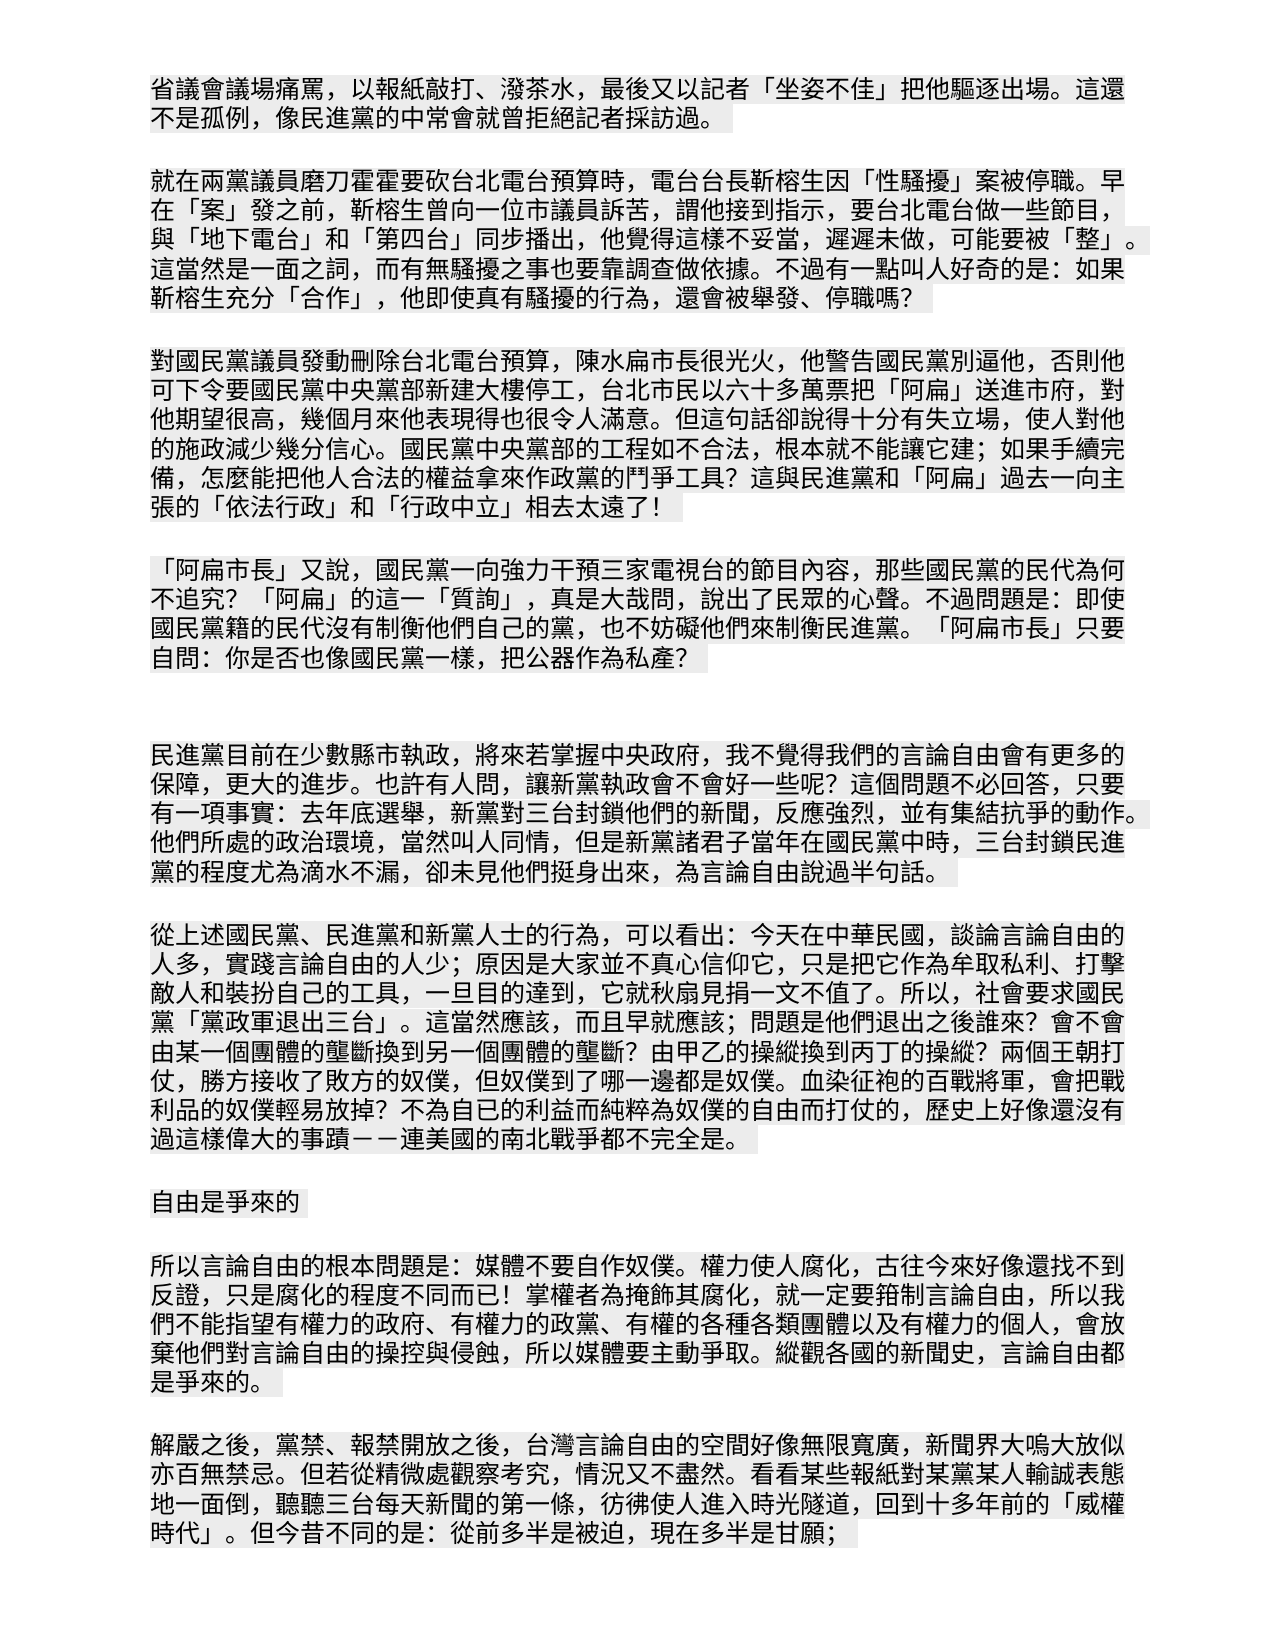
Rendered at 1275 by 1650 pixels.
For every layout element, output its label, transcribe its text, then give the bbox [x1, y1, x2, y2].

text 在巴勒網經常都可以看到一些很舊的文章 我覺得很吃驚的就是為什麼台灣過去還能寫出這些東西，而現在連一點基本的反省跟自覺都沒有 這些二三四十年以前的東西放在今天居然也能完完整整的用在上面 _______ 媒體不要自作奴僕！ 文 / 張作錦 1995-03-15 如果「天下沒有白吃的午餐」是經濟事務上的通則，那麼「天下沒有不箝制言論自由的政權」，應該是政治事務上的規律。 蓋權力使人腐化，愈腐化的權力就愈想掌權，那些見不得人的事就愈不敢讓人發現，於是有權的人乃千方百計摀住新聞界的嘴，不讓它說話；或捏著新聞界的嘴，讓它說言不由衷的宣傳台詞。 研究民主政治和言論自由的人，最常引用兩個人的名言－－孟子說：「民為貴，社稷次之，君為輕。」湯瑪斯．傑佛遜說：「如果必須在有政府而無報紙，或有報紙而無政府兩者中選一個，我將毫不遲疑地選擇後者。」孟子是學者、是教授，自不難「立異鳴高」，若他當了執政者會怎樣？恐怕難說。否則中國何以在歷朝歷代的帝王中，竟找不到一個孟子？傑佛遜的話雖然使新聞界臉上飛金，但他當了總統與報界相處並不融洽，他還為自己發起一項「退報運動」，拒看某些嚴苛批評他的報紙。 「比國民黨還要嚴重」 「天下沒有不箝制言論自由的政權」這種現象，目前自是亦然存在。大家看到這句話時，立即會想到國民黨，這當然不錯，不過民進黨現在也「升級」到可以箝制言論自由了。 在台北市議會，國民黨和新黨議員醞釀全數刪除「台北電台」的預算。國民黨籍的李慶安指出：陳水扁上台後，台北電台已徹底「綠化」，成為文宣傳工具，未經議會認可的「政策」，都在台北電台大肆推銷。新聞處不斷指示台北電台播出的內容以及上節目的人選，十足是媒體的黑手。新黨籍的費鴻泰說：民進黨口口聲聲爭取言論自由，爭取頻道的開放，但是自已擁有媒體後，一樣操縱、干涉新聞言論自由，「比國民黨還要嚴重」！ 這事可能有政黨鬥爭成分，但民進黨人對言論自由的態度使人疑慮，也不自今日始，只舉一例：民國八十一年四月二十一日省營新生報刊登一則未經查證的消息，損及民進黨的形象，二十二日及時更正，但是當日下午民進黨籍省議員把新生報社長、總編輯和記者召到省議會議場痛罵，以報紙敲打、潑茶水，最後又以記者「坐姿不佳」把他驅逐出場。這還不是孤例，像民進黨的中常會就曾拒絕記者採訪過。 就在兩黨議員磨刀霍霍要砍台北電台預算時，電台台長靳榕生因「性騷擾」案被停職。早在「案」發之前，靳榕生曾向一位市議員訴苦，謂他接到指示，要台北電台做一些節目，與「地下電台」和「第四台」同步播出，他覺得這樣不妥當，遲遲未做，可能要被「整」。這當然是一面之詞，而有無騷擾之事也要靠調查做依據。不過有一點叫人好奇的是：如果靳榕生充分「合作」，他即使真有騷擾的行為，還會被舉發、停職嗎？ 對國民黨議員發動刪除台北電台預算，陳水扁市長很光火，他警告國民黨別逼他，否則他可下令要國民黨中央黨部新建大樓停工，台北市民以六十多萬票把「阿扁」送進市府，對他期望很高，幾個月來他表現得也很令人滿意。但這句話卻說得十分有失立場，使人對他的施政減少幾分信心。國民黨中央黨部的工程如不合法，根本就不能讓它建；如果手續完備，怎麼能把他人合法的權益拿來作政黨的鬥爭工具？這與民進黨和「阿扁」過去一向主張的「依法行政」和「行政中立」相去太遠了！ 「阿扁市長」又說，國民黨一向強力干預三家電視台的節目內容，那些國民黨的民代為何不追究？「阿扁」的這一「質詢」，真是大哉問，說出了民眾的心聲。不過問題是：即使國民黨籍的民代沒有制衡他們自己的黨，也不妨礙他們來制衡民進黨。「阿扁市長」只要自問：你是否也像國民黨一樣，把公器作為私產？ 民進黨目前在少數縣市執政，將來若掌握中央政府，我不覺得我們的言論自由會有更多的保障，更大的進步。也許有人問，讓新黨執政會不會好一些呢？這個問題不必回答，只要有一項事實：去年底選舉，新黨對三台封鎖他們的新聞，反應強烈，並有集結抗爭的動作。他們所處的政治環境，當然叫人同情，但是新黨諸君子當年在國民黨中時，三台封鎖民進黨的程度尤為滴水不漏，卻未見他們挺身出來，為言論自由說過半句話。 從上述國民黨、民進黨和新黨人士的行為，可以看出：今天在中華民國，談論言論自由的人多，實踐言論自由的人少；原因是大家並不真心信仰它，只是把它作為牟取私利、打擊敵人和裝扮自己的工具，一旦目的達到，它就秋扇見捐一文不值了。所以，社會要求國民黨「黨政軍退出三台」。這當然應該，而且早就應該；問題是他們退出之後誰來？會不會由某一個團體的壟斷換到另一個團體的壟斷？由甲乙的操縱換到丙丁的操縱？兩個王朝打仗，勝方接收了敗方的奴僕，但奴僕到了哪一邊都是奴僕。血染征袍的百戰將軍，會把戰利品的奴僕輕易放掉？不為自已的利益而純粹為奴僕的自由而打仗的，歷史上好像還沒有過這樣偉大的事蹟－－連美國的南北戰爭都不完全是。 自由是爭來的 所以言論自由的根本問題是：媒體不要自作奴僕。權力使人腐化，古往今來好像還找不到反證，只是腐化的程度不同而已！掌權者為掩飾其腐化，就一定要箝制言論自由，所以我們不能指望有權力的政府、有權力的政黨、有權的各種各類團體以及有權力的個人，會放棄他們對言論自由的操控與侵蝕，所以媒體要主動爭取。縱觀各國的新聞史，言論自由都是爭來的。 解嚴之後，黨禁、報禁開放之後，台灣言論自由的空間好像無限寬廣，新聞界大嗚大放似亦百無禁忌。但若從精微處觀察考究，情況又不盡然。看看某些報紙對某黨某人輸誠表態地一面倒，聽聽三台每天新聞的第一條，彷彿使人進入時光隧道，回到十多年前的「威權時代」。但今昔不同的是：從前多半是被迫，現在多半是甘願； 從前是人身安全的考慮，現在是官位安全或政治利益安全的考慮； 從前是別人從新聞界手中拿走了言論自由，現在是新聞界拱手送出了言論自由，別人拿走了，向對方爭；自己送走了，就只能向自已爭了。 一點也不錯，去自已的心中之賊、不自作奴僕，是新聞界爭取言論自由的最後一仗！ 要打這一仗，先要有「危機意識」，次要有「敵情觀念」，還要完成「精神動員」；以今天的新聞界，做得到嗎？ https://www.gvm.com.tw/article/3820?si=e68c133cb8f035830dc208860594699e [150, 75, 1125, 1548]
